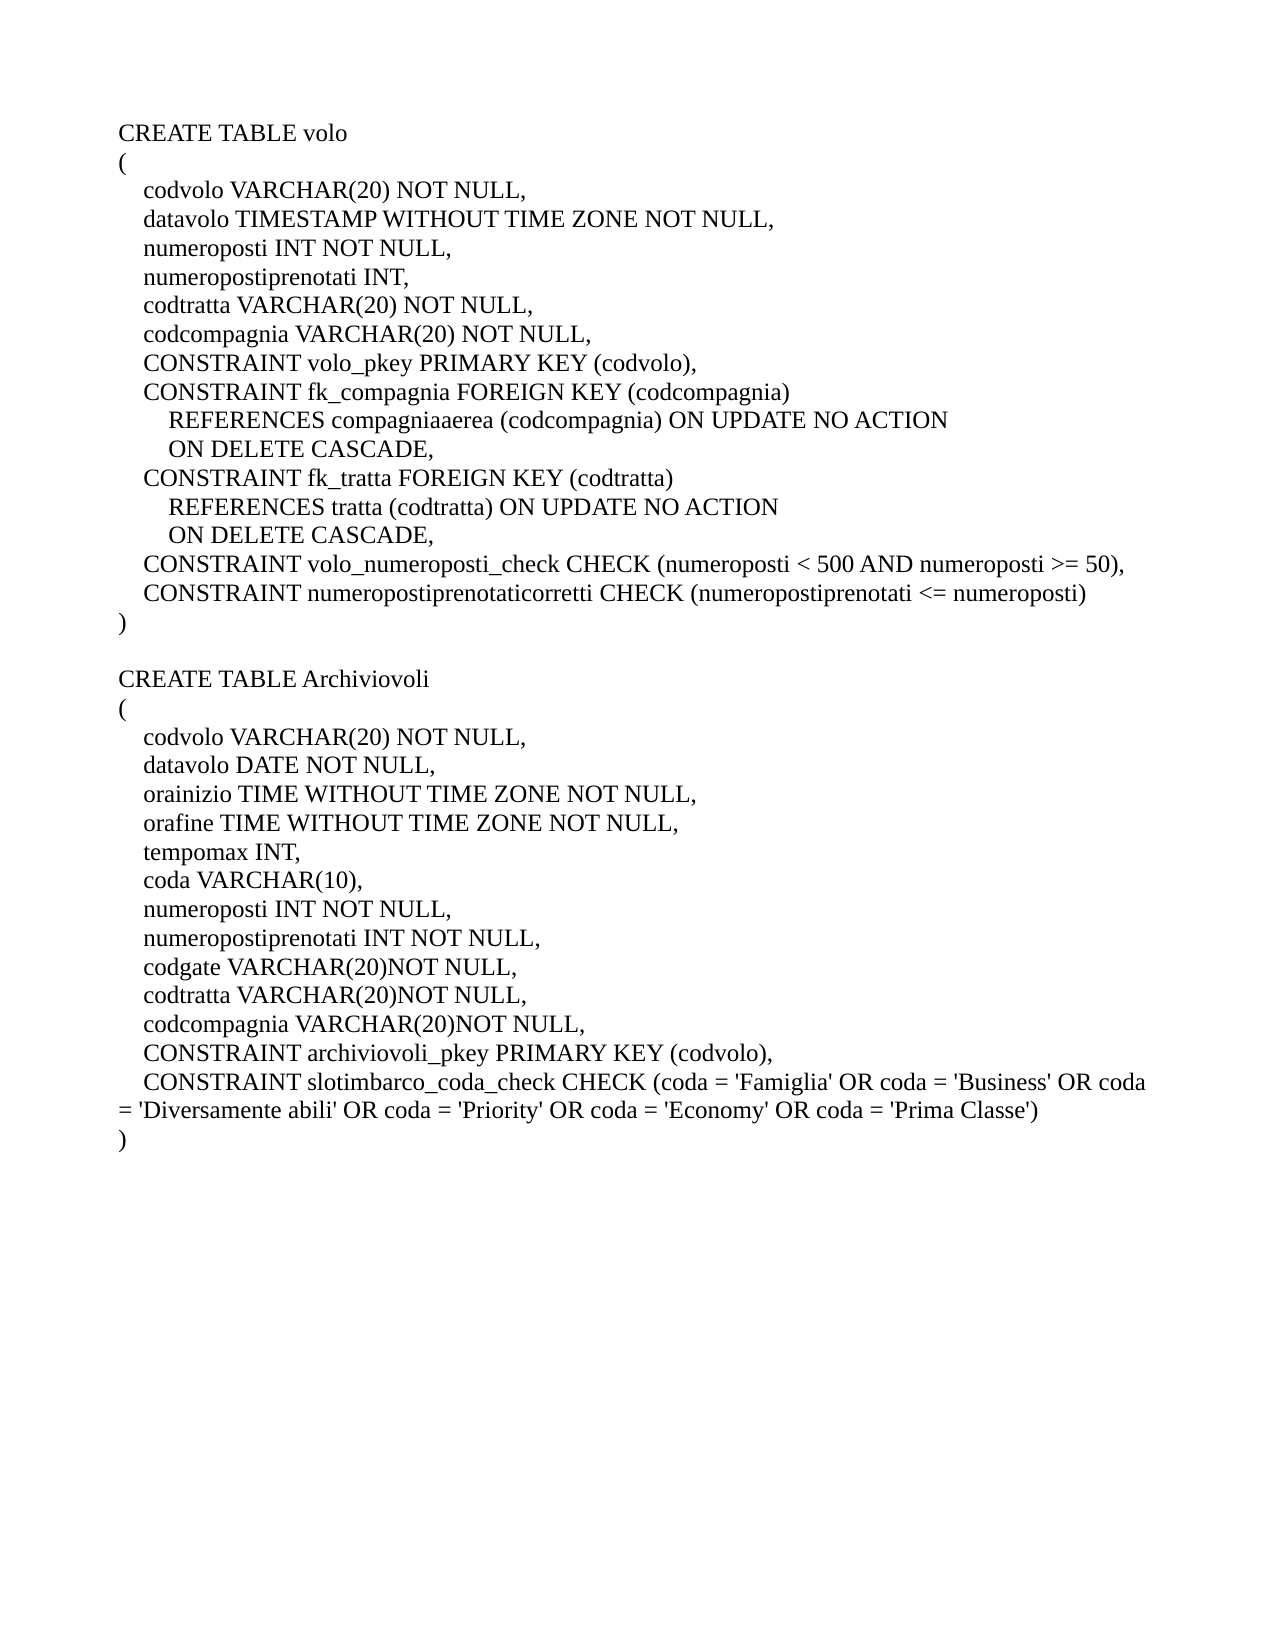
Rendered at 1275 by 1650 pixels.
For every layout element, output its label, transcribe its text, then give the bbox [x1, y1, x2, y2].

text numeroposti INT NOT NULL, [118, 233, 1157, 262]
text CREATE TABLE Archiviovoli [118, 664, 1157, 693]
text CONSTRAINT fk_compagnia FOREIGN KEY (codcompagnia) [118, 377, 1157, 406]
text orainizio TIME WITHOUT TIME ZONE NOT NULL, [118, 779, 1157, 808]
text codcompagnia VARCHAR(20)NOT NULL, [118, 1009, 1157, 1038]
text ( [118, 693, 1157, 722]
text codcompagnia VARCHAR(20) NOT NULL, [118, 319, 1157, 348]
text CONSTRAINT archiviovoli_pkey PRIMARY KEY (codvolo), [118, 1038, 1157, 1067]
text ) [118, 607, 1157, 636]
text codvolo VARCHAR(20) NOT NULL, [118, 176, 1157, 204]
text codtratta VARCHAR(20)NOT NULL, [118, 981, 1157, 1009]
text REFERENCES tratta (codtratta) ON UPDATE NO ACTION [118, 492, 1157, 521]
text codgate VARCHAR(20)NOT NULL, [118, 952, 1157, 981]
text numeropostiprenotati INT NOT NULL, [118, 923, 1157, 952]
text REFERENCES compagniaaerea (codcompagnia) ON UPDATE NO ACTION [118, 406, 1157, 434]
text numeropostiprenotati INT, [118, 262, 1157, 291]
text ON DELETE CASCADE, [118, 434, 1157, 463]
text CONSTRAINT volo_numeroposti_check CHECK (numeroposti < 500 AND numeroposti >= 50), [118, 549, 1157, 578]
text CONSTRAINT numeropostiprenotaticorretti CHECK (numeropostiprenotati <= numeroposti) [118, 578, 1157, 607]
text ( [118, 147, 1157, 176]
text tempomax INT, [118, 837, 1157, 866]
text CONSTRAINT slotimbarco_coda_check CHECK (coda = 'Famiglia' OR coda = 'Business' OR coda = 'Diversamente abili' OR coda = 'Priority' OR coda = 'Economy' OR coda = 'Prima Classe') [118, 1067, 1157, 1124]
text codvolo VARCHAR(20) NOT NULL, [118, 722, 1157, 751]
text CONSTRAINT volo_pkey PRIMARY KEY (codvolo), [118, 348, 1157, 377]
text ON DELETE CASCADE, [118, 521, 1157, 549]
text datavolo TIMESTAMP WITHOUT TIME ZONE NOT NULL, [118, 204, 1157, 233]
text CREATE TABLE volo [118, 118, 1157, 147]
text codtratta VARCHAR(20) NOT NULL, [118, 291, 1157, 319]
text numeroposti INT NOT NULL, [118, 894, 1157, 923]
text orafine TIME WITHOUT TIME ZONE NOT NULL, [118, 808, 1157, 837]
text datavolo DATE NOT NULL, [118, 751, 1157, 779]
text ) [118, 1124, 1157, 1153]
text coda VARCHAR(10), [118, 866, 1157, 894]
text CONSTRAINT fk_tratta FOREIGN KEY (codtratta) [118, 463, 1157, 492]
